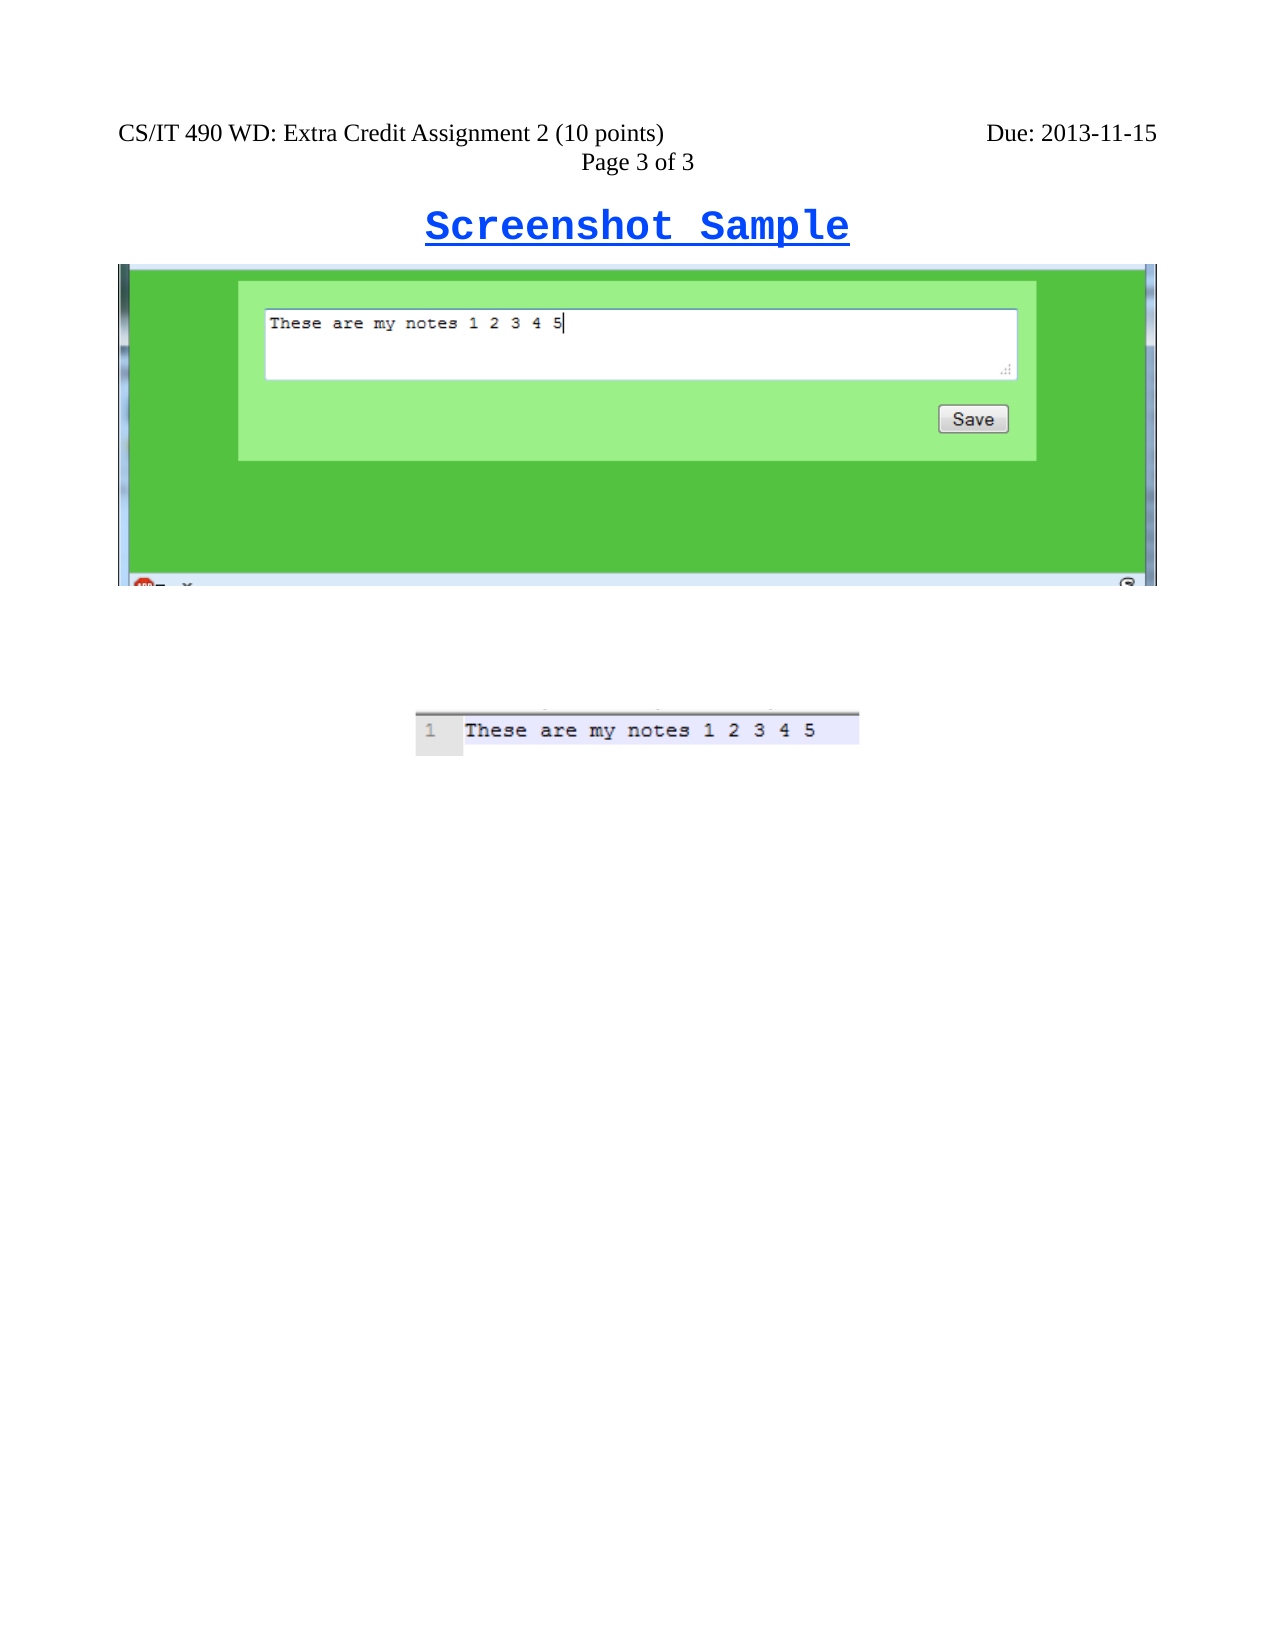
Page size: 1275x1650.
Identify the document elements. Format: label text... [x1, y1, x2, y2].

subtitle Screenshot Sample [118, 205, 1157, 252]
picture [118, 264, 1157, 586]
picture [415, 709, 860, 756]
